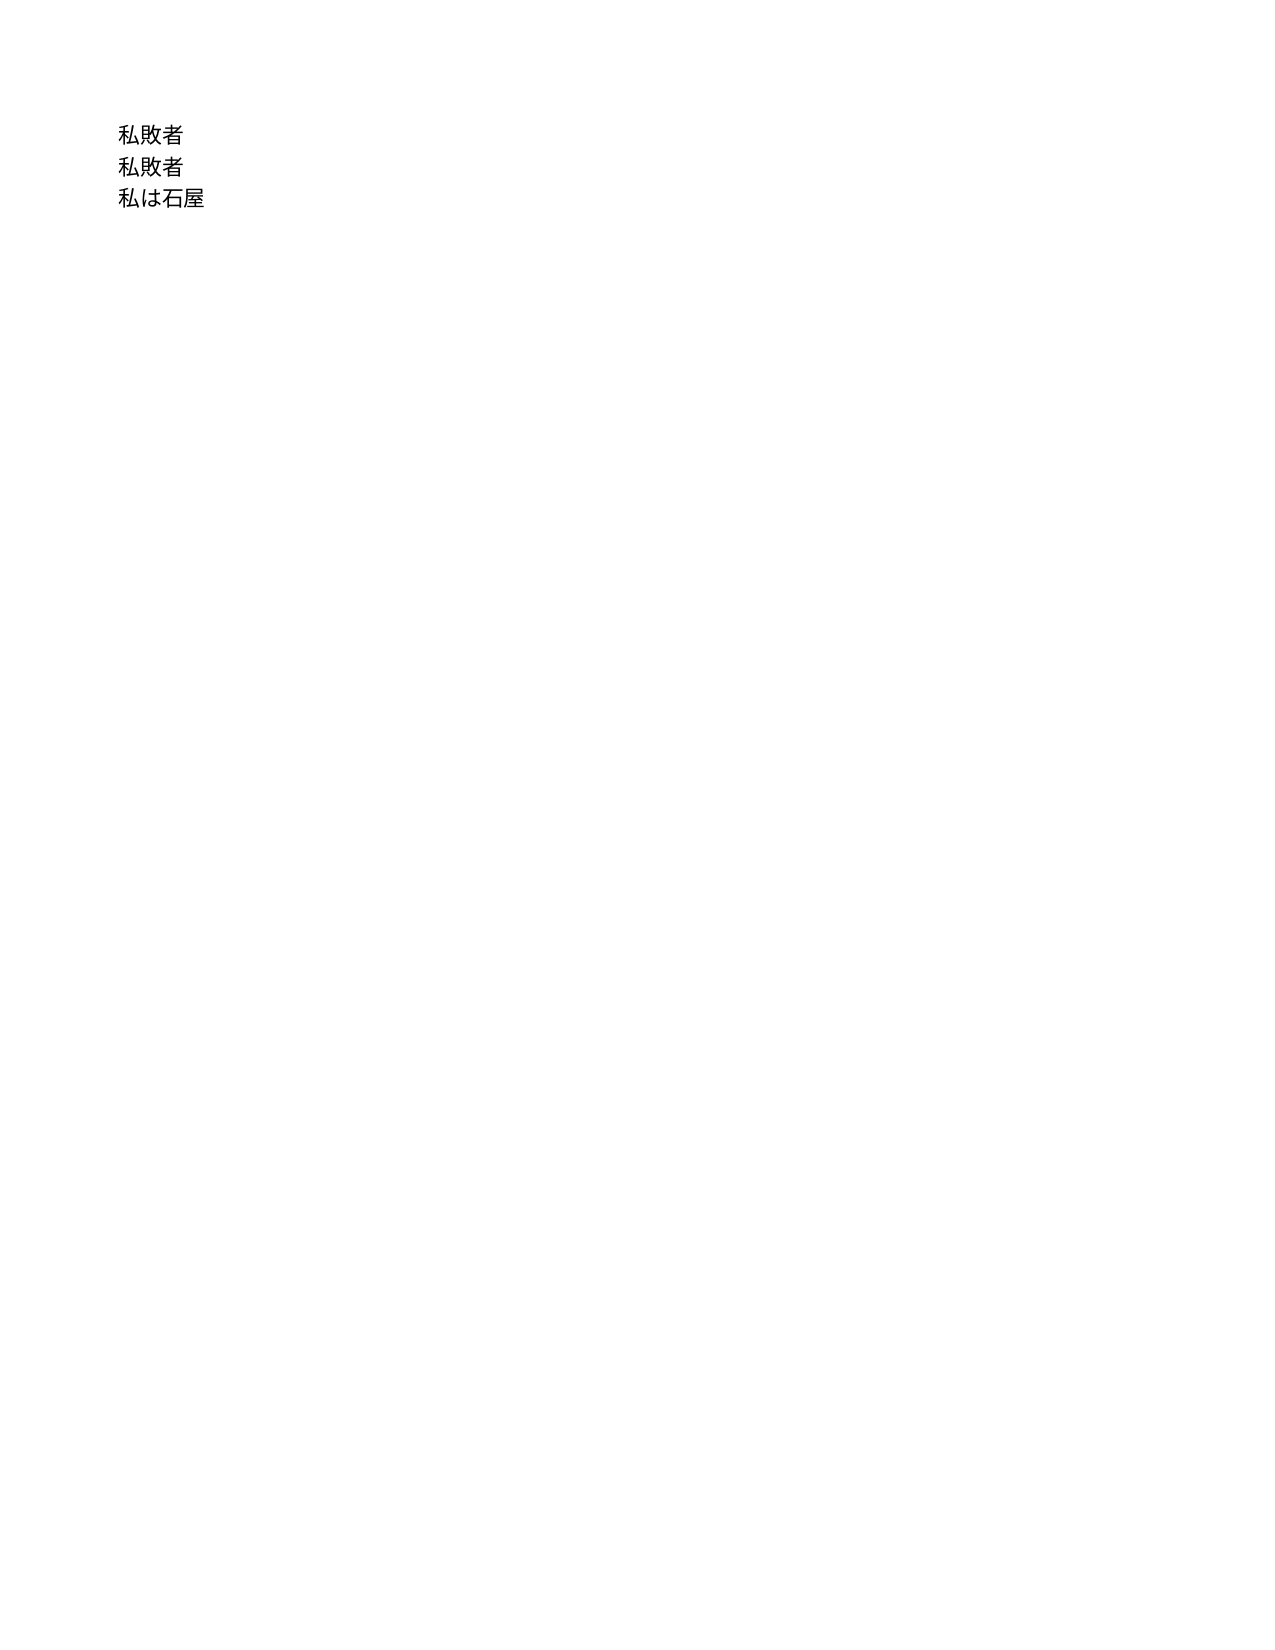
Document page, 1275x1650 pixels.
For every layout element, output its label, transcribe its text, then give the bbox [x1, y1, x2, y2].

text 私敗者 [118, 150, 1157, 181]
text 私は石屋 [118, 181, 1157, 213]
text 私敗者 [118, 118, 1157, 150]
